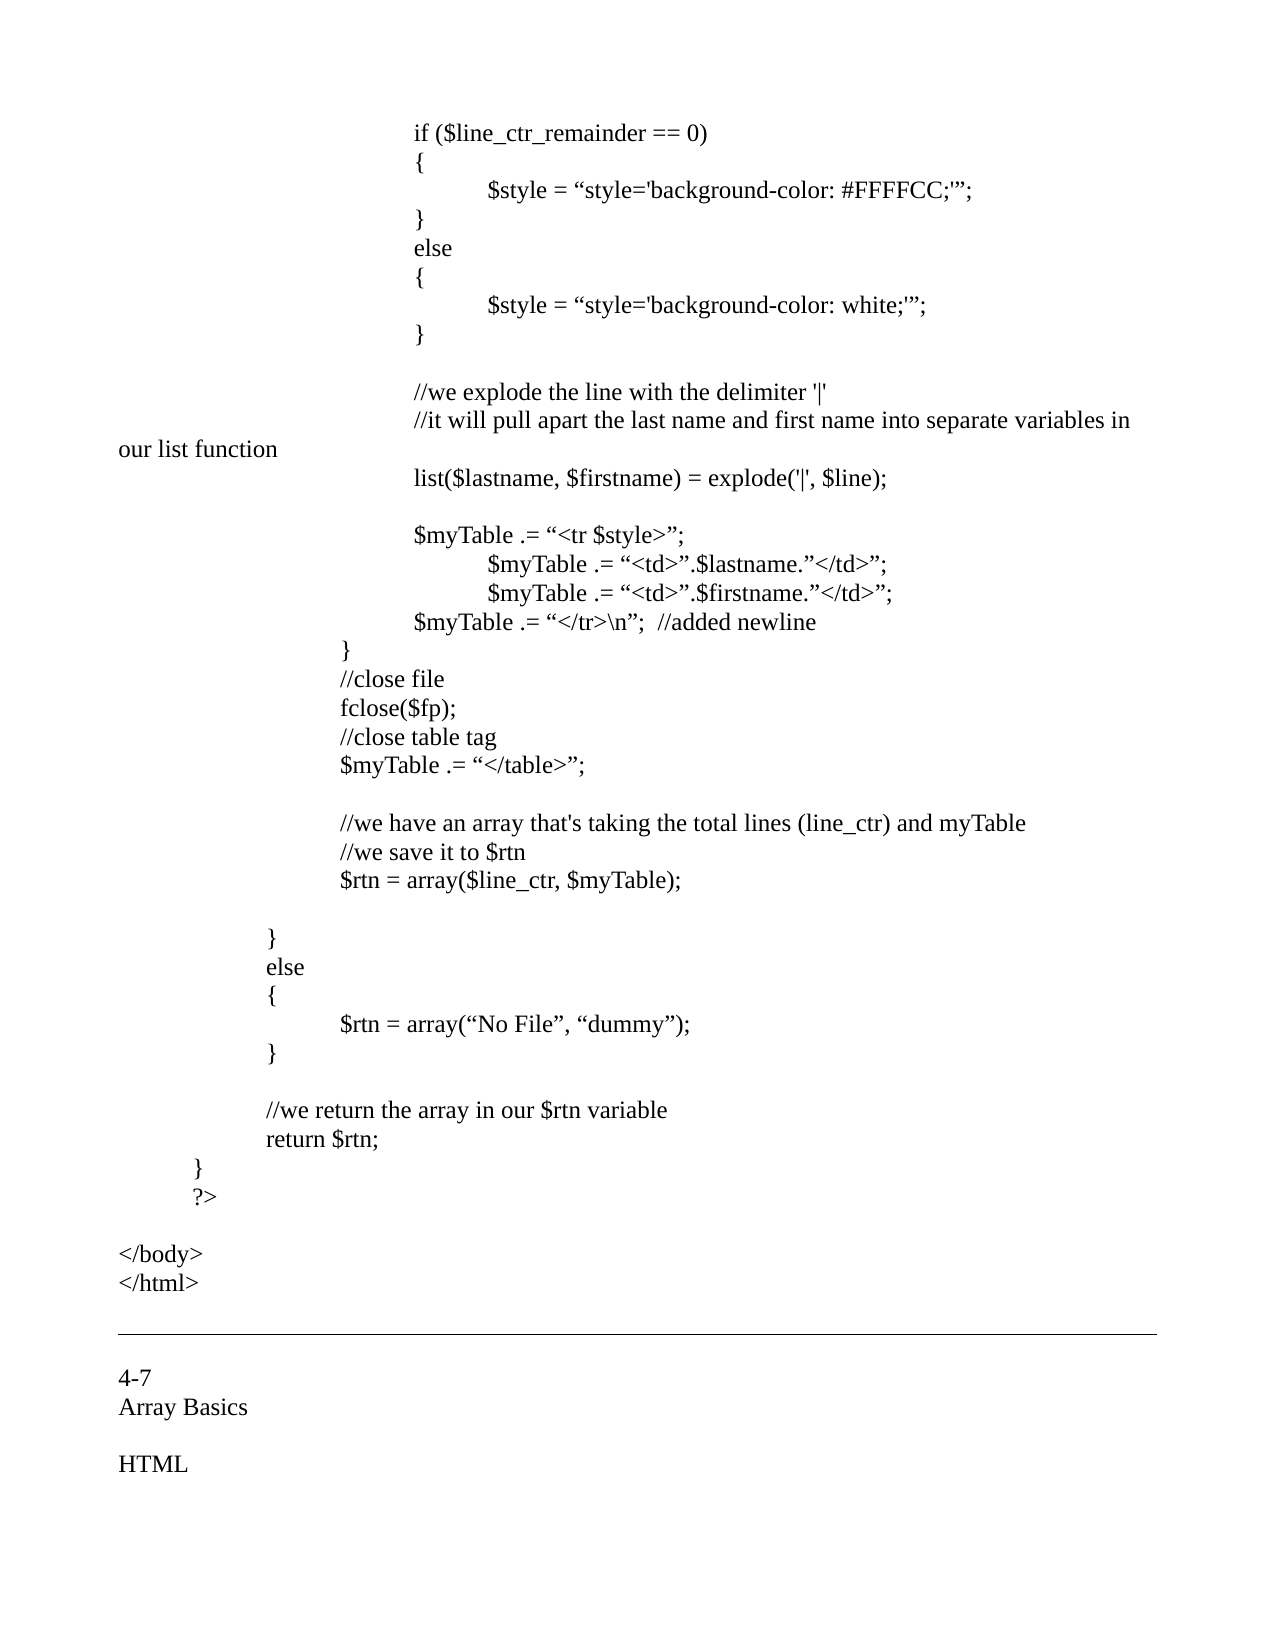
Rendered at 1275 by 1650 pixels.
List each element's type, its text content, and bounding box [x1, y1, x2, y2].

text else [118, 952, 1157, 981]
text $myTable .= “<tr $style>”; [118, 521, 1157, 549]
text $style = “style='background-color: #FFFFCC;'”; [118, 176, 1157, 204]
text </body> [118, 1239, 1157, 1268]
text Array Basics [118, 1392, 1157, 1421]
text //it will pull apart the last name and first name into separate variables in our list function [118, 406, 1157, 463]
text else [118, 233, 1157, 262]
text $rtn = array($line_ctr, $myTable); [118, 866, 1157, 894]
text } [118, 636, 1157, 664]
text { [118, 981, 1157, 1009]
text if ($line_ctr_remainder == 0) [118, 118, 1157, 147]
text $myTable .= “</table>”; [118, 751, 1157, 779]
text HTML [118, 1449, 1157, 1478]
text ?> [118, 1182, 1157, 1211]
text </html> [118, 1268, 1157, 1297]
text $myTable .= “<td>”.$lastname.”</td>”; [118, 549, 1157, 578]
text 4-7 [118, 1363, 1157, 1392]
text //we return the array in our $rtn variable [118, 1096, 1157, 1124]
text } [118, 923, 1157, 952]
text $myTable .= “</tr>\n”; //added newline [118, 607, 1157, 636]
text $rtn = array(“No File”, “dummy”); [118, 1009, 1157, 1038]
text { [118, 262, 1157, 291]
text } [118, 1153, 1157, 1182]
text $style = “style='background-color: white;'”; [118, 291, 1157, 319]
text $myTable .= “<td>”.$firstname.”</td>”; [118, 578, 1157, 607]
text } [118, 319, 1157, 348]
text //close table tag [118, 722, 1157, 751]
text //we save it to $rtn [118, 837, 1157, 866]
text return $rtn; [118, 1124, 1157, 1153]
text } [118, 1038, 1157, 1067]
text { [118, 147, 1157, 176]
text //we explode the line with the delimiter '|' [118, 377, 1157, 406]
text } [118, 204, 1157, 233]
text //we have an array that's taking the total lines (line_ctr) and myTable [118, 808, 1157, 837]
text fclose($fp); [118, 693, 1157, 722]
text //close file [118, 664, 1157, 693]
text list($lastname, $firstname) = explode('|', $line); [118, 463, 1157, 492]
